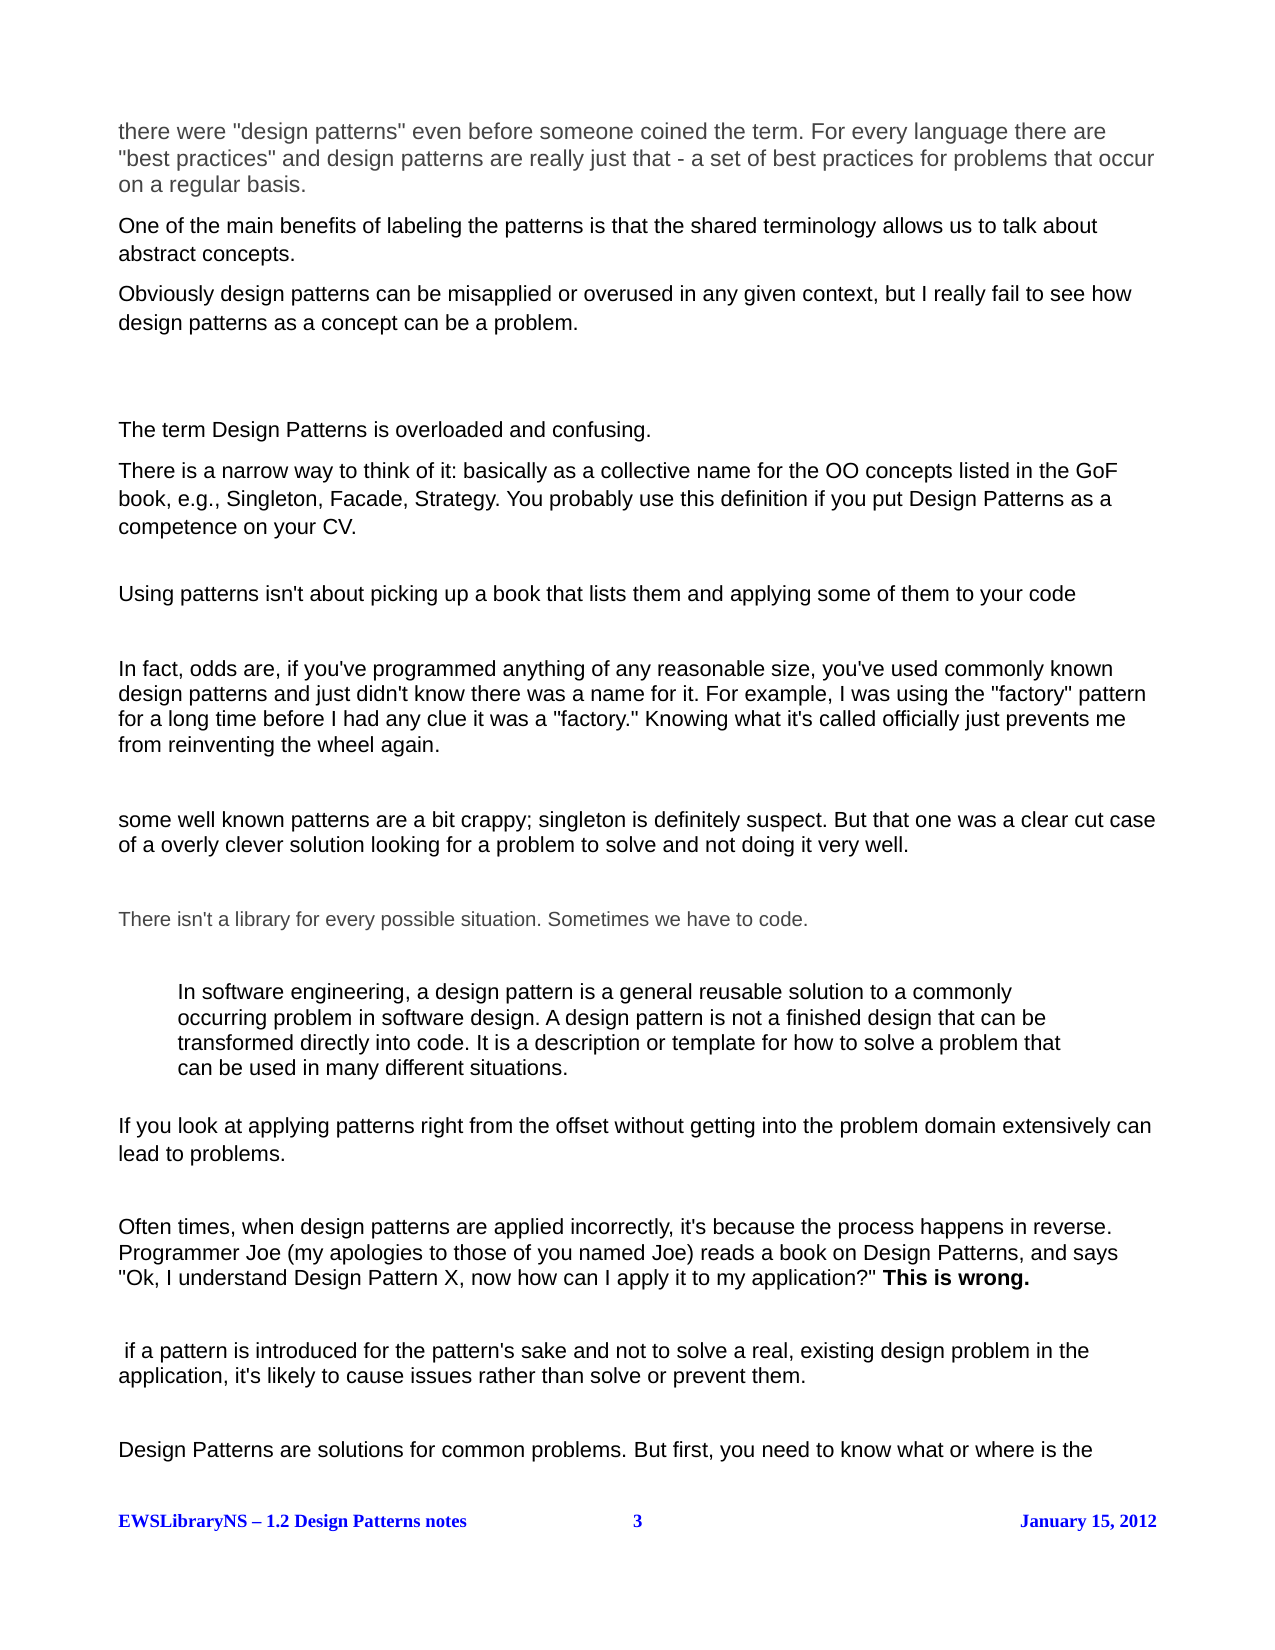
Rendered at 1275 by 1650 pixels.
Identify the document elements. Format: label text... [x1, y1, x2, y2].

text Using patterns isn't about picking up a book that lists them and applying some of them to your code [118, 552, 1157, 606]
text In fact, odds are, if you've programmed anything of any reasonable size, you've used commonly known design patterns and just didn't know there was a name for it. For example, I was using the "factory" pattern for a long time before I had any clue it was a "factory." Knowing what it's called officially just prevents me from reinventing the wheel again. [118, 656, 1157, 757]
text Often times, when design patterns are applied incorrectly, it's because the process happens in reverse. Programmer Joe (my apologies to those of you named Joe) reads a book on Design Patterns, and says "Ok, I understand Design Pattern X, now how can I apply it to my application?" This is wrong. [118, 1214, 1157, 1290]
text There isn't a library for every possible situation. Sometimes we have to code. [118, 908, 1157, 931]
text The term Design Patterns is overloaded and confusing. [118, 417, 1149, 442]
text Obviously design patterns can be misapplied or overused in any given context, but I really fail to see how design patterns as a concept can be a problem. [118, 278, 1149, 335]
text There is a narrow way to think of it: basically as a collective name for the OO concepts listed in the GoF book, e.g., Singleton, Facade, Strategy. You probably use this definition if you put Design Patterns as a competence on your CV. [118, 455, 1157, 539]
text some well known patterns are a bit crappy; singleton is definitely suspect. But that one was a clear cut case of a overly clever solution looking for a problem to solve and not doing it very well. [118, 807, 1157, 857]
text One of the main benefits of labeling the patterns is that the shared terminology allows us to talk about abstract concepts. [118, 210, 1149, 266]
text if a pattern is introduced for the pattern's sake and not to solve a real, existing design problem in the application, it's likely to cause issues rather than solve or prevent them. [118, 1338, 1157, 1388]
text Design Patterns are solutions for common problems. But first, you need to know what or where is the [118, 1437, 1157, 1462]
text If you look at applying patterns right from the offset without getting into the problem domain extensively can lead to problems. [118, 1109, 1157, 1166]
text In software engineering, a design pattern is a general reusable solution to a commonly occurring problem in software design. A design pattern is not a finished design that can be transformed directly into code. It is a description or template for how to solve a problem that can be used in many different situations. [177, 979, 1098, 1080]
text there were "design patterns" even before someone coined the term. For every language there are "best practices" and design patterns are really just that - a set of best practices for problems that occur on a regular basis. [118, 118, 1157, 197]
